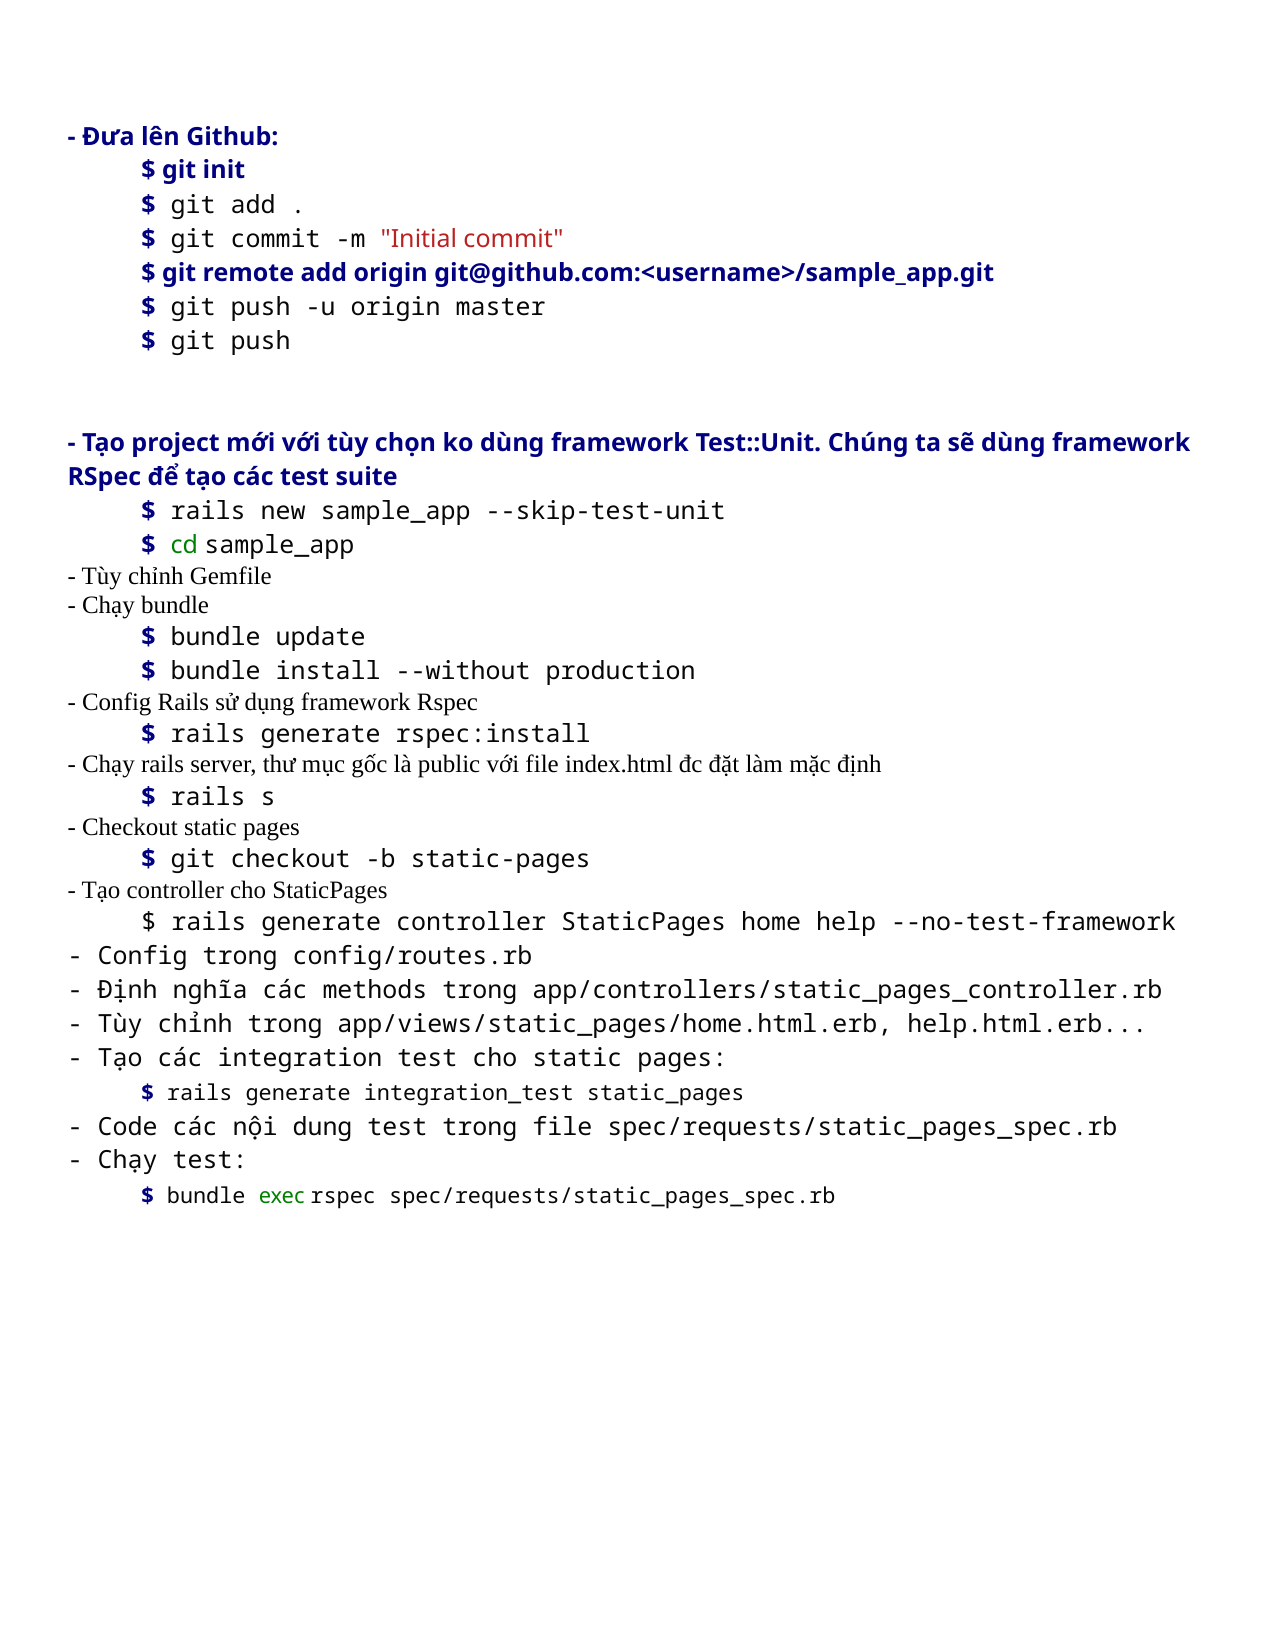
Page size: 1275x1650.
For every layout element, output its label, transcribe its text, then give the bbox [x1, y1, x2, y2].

text $ bundle update [67, 618, 1207, 652]
text $ bundle install --without production [67, 652, 1207, 687]
text $ git commit -m "Initial commit" [67, 220, 1207, 254]
text $ rails generate controller StaticPages home help --no-test-framework [67, 904, 1207, 938]
text - Chạy bundle [67, 590, 1207, 618]
text - Tạo project mới với tùy chọn ko dùng framework Test::Unit. Chúng ta sẽ dùng framework RSpec để tạo các test suite [67, 425, 1207, 493]
text $ git init [67, 152, 1207, 186]
text $ bundle exec rspec spec/requests/static_pages_spec.rb [67, 1176, 1207, 1210]
text - Tùy chỉnh trong app/views/static_pages/home.html.erb, help.html.erb... [67, 1006, 1207, 1040]
text - Định nghĩa các methods trong app/controllers/static_pages_controller.rb [67, 972, 1207, 1006]
text $ git push [67, 322, 1207, 357]
text $ rails new sample_app --skip-test-unit [67, 493, 1207, 527]
text $ git checkout -b static-pages [67, 841, 1207, 875]
text - Tạo các integration test cho static pages: [67, 1040, 1207, 1074]
text - Đưa lên Github: [67, 118, 1207, 152]
text - Chạy rails server, thư mục gốc là public với file index.html đc đặt làm mặc định [67, 749, 1207, 778]
text - Tạo controller cho StaticPages [67, 875, 1207, 904]
text - Checkout static pages [67, 812, 1207, 841]
text - Config trong config/routes.rb [67, 938, 1207, 972]
text $ git add . [67, 186, 1207, 220]
text - Code các nội dung test trong file spec/requests/static_pages_spec.rb [67, 1108, 1207, 1142]
text $ git push -u origin master [67, 288, 1207, 322]
text $ rails s [67, 778, 1207, 812]
text $ git remote add origin git@github.com:<username>/sample_app.git [67, 254, 1207, 288]
text - Tùy chỉnh Gemfile [67, 561, 1207, 590]
text $ rails generate rspec:install [67, 715, 1207, 749]
text $ cd sample_app [67, 527, 1207, 561]
text - Chạy test: [67, 1142, 1207, 1176]
text $ rails generate integration_test static_pages [67, 1074, 1207, 1108]
text - Config Rails sử dụng framework Rspec [67, 687, 1207, 715]
